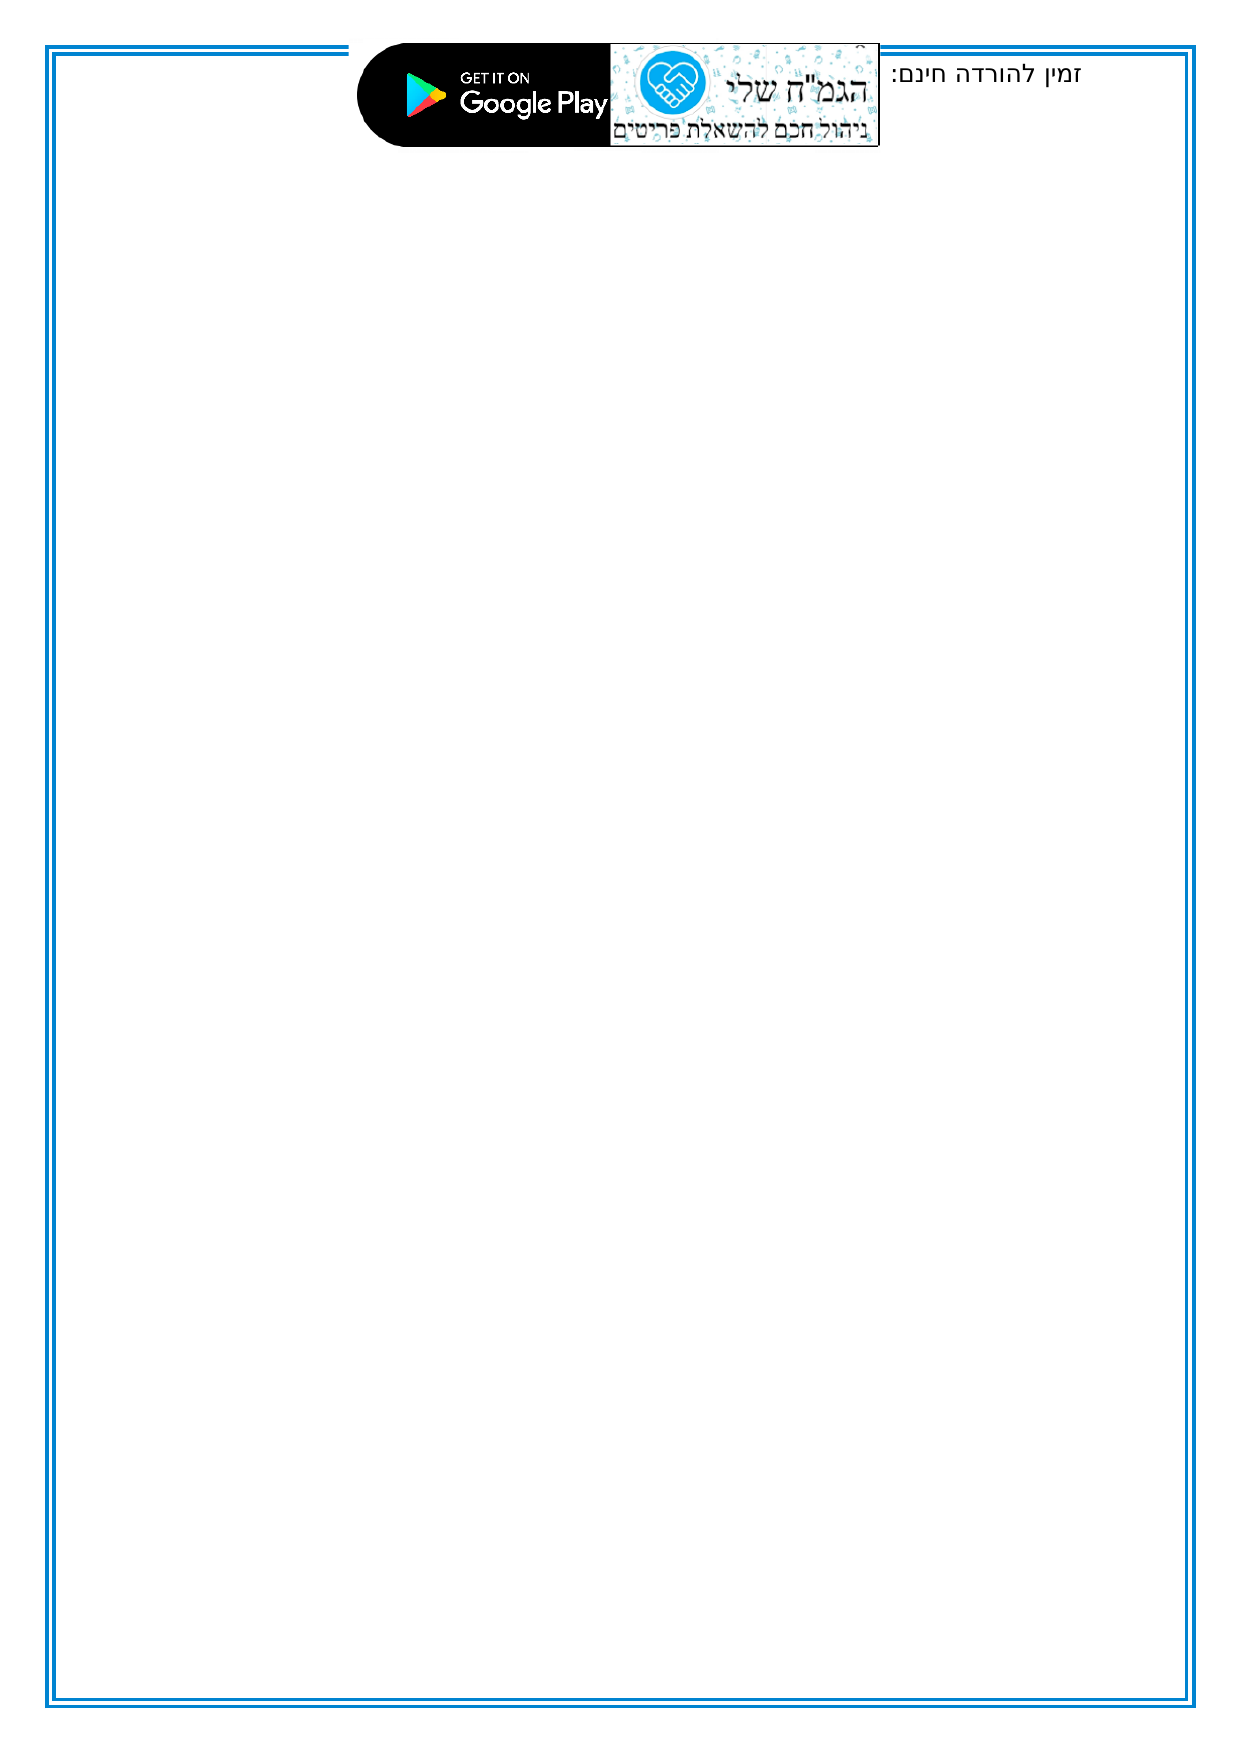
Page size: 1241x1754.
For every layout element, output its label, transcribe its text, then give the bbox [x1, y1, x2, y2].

list [59, 59, 348, 88]
picture [348, 38, 881, 153]
list זמין להורדה חינם: [881, 59, 1185, 88]
